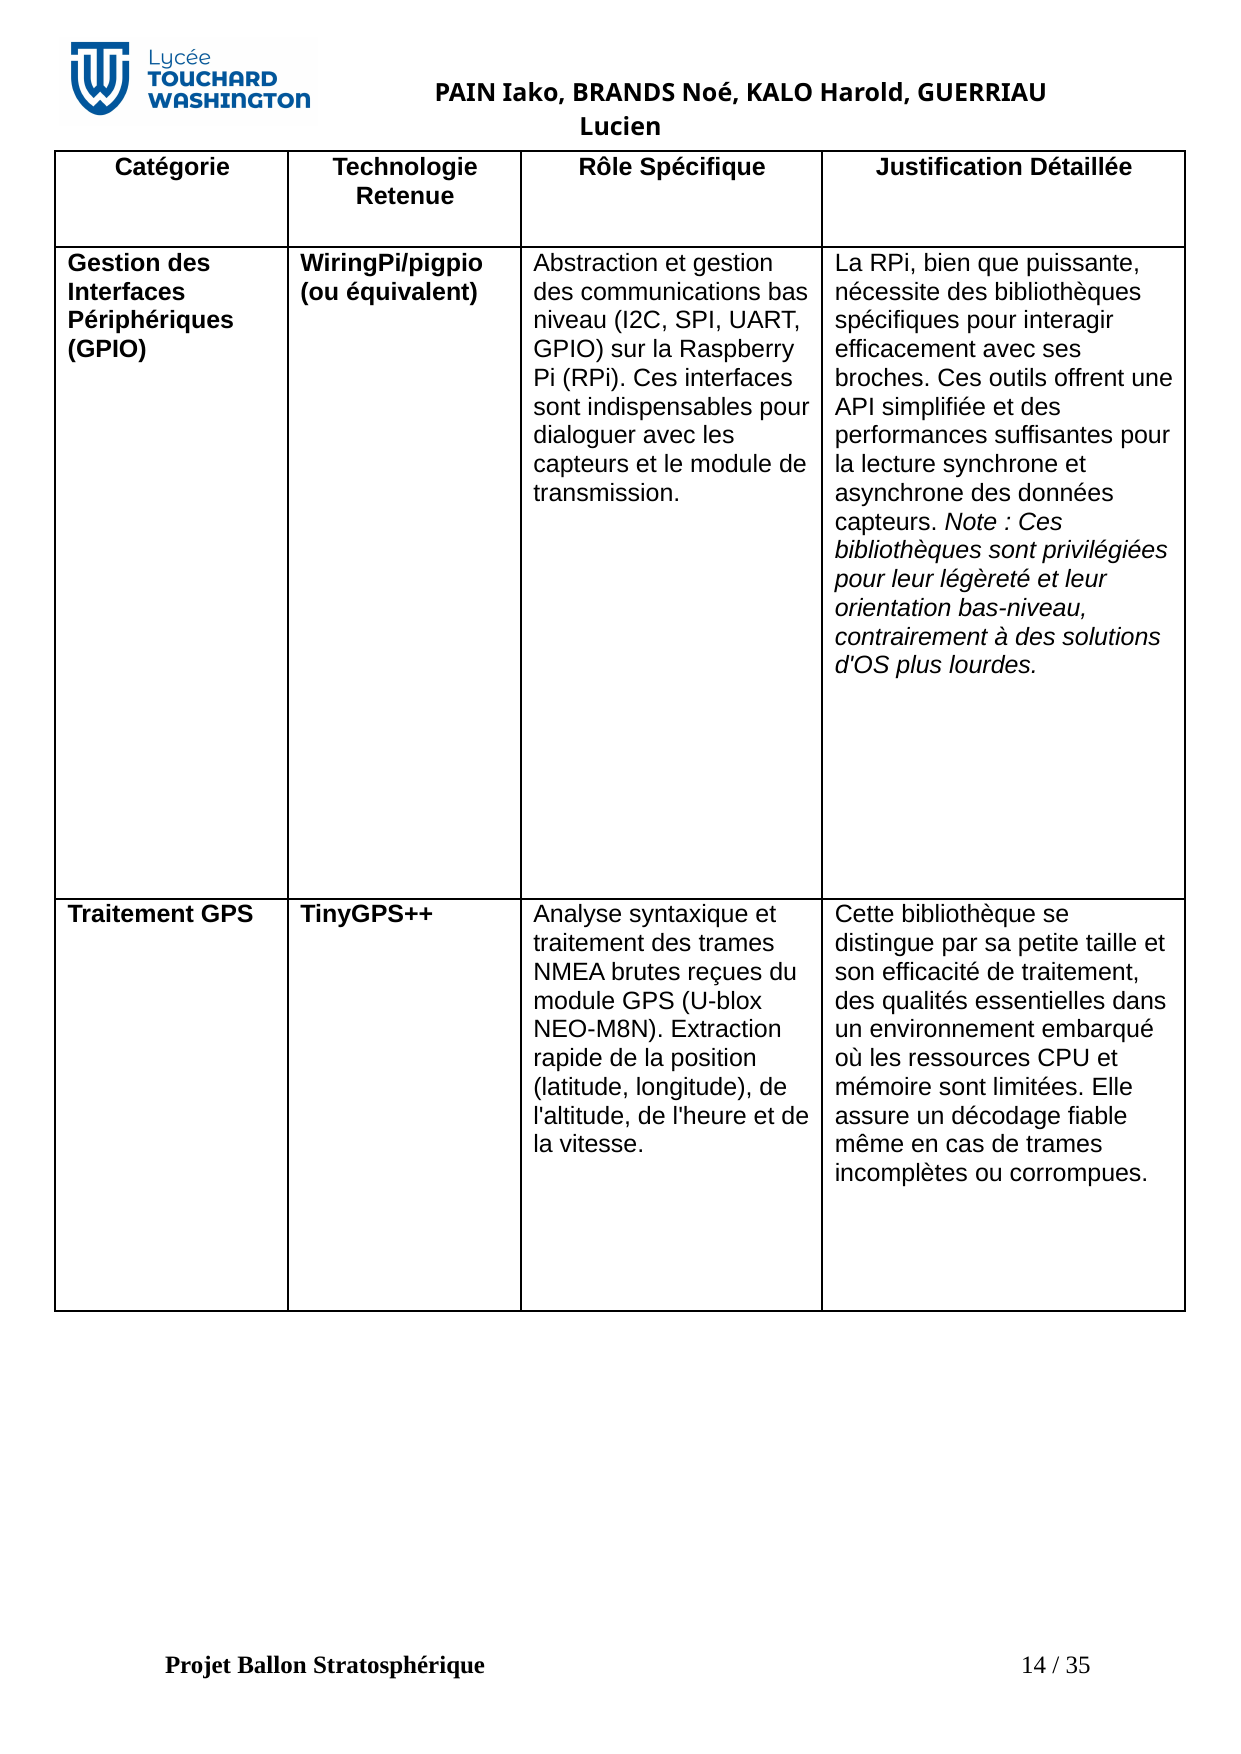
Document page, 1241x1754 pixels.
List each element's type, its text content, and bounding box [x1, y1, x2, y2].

table_cell TinyGPS++ [289, 900, 520, 1310]
table_cell Analyse syntaxique et traitement des trames NMEA brutes reçues du module GPS (U-blox NEO-M8N). Extraction rapide de la position (latitude, longitude), de l'altitude, de l'heure et de la vitesse. [522, 900, 821, 1310]
table_cell La RPi, bien que puissante, nécessite des bibliothèques spécifiques pour interagir efficacement avec ses broches. Ces outils offrent une API simplifiée et des performances suffisantes pour la lecture synchrone et asynchrone des données capteurs. Note : Ces bibliothèques sont privilégiées pour leur légèreté et leur orientation bas-niveau, contrairement à des solutions d'OS plus lourdes. [823, 248, 1184, 897]
table_cell Traitement GPS [56, 900, 287, 1310]
table_header Technologie Retenue [289, 152, 520, 246]
table_header Rôle Spécifique [522, 152, 821, 246]
table_header Catégorie [56, 152, 287, 246]
table_cell WiringPi/pigpio (ou équivalent) [289, 248, 520, 897]
table_cell Abstraction et gestion des communications bas niveau (I2C, SPI, UART, GPIO) sur la Raspberry Pi (RPi). Ces interfaces sont indispensables pour dialoguer avec les capteurs et le module de transmission. [522, 248, 821, 897]
table_cell Cette bibliothèque se distingue par sa petite taille et son efficacité de traitement, des qualités essentielles dans un environnement embarqué où les ressources CPU et mémoire sont limitées. Elle assure un décodage fiable même en cas de trames incomplètes ou corrompues. [823, 900, 1184, 1310]
table_header Justification Détaillée [823, 152, 1184, 246]
table_cell Gestion des Interfaces Périphériques (GPIO) [56, 248, 287, 897]
picture [59, 37, 318, 126]
